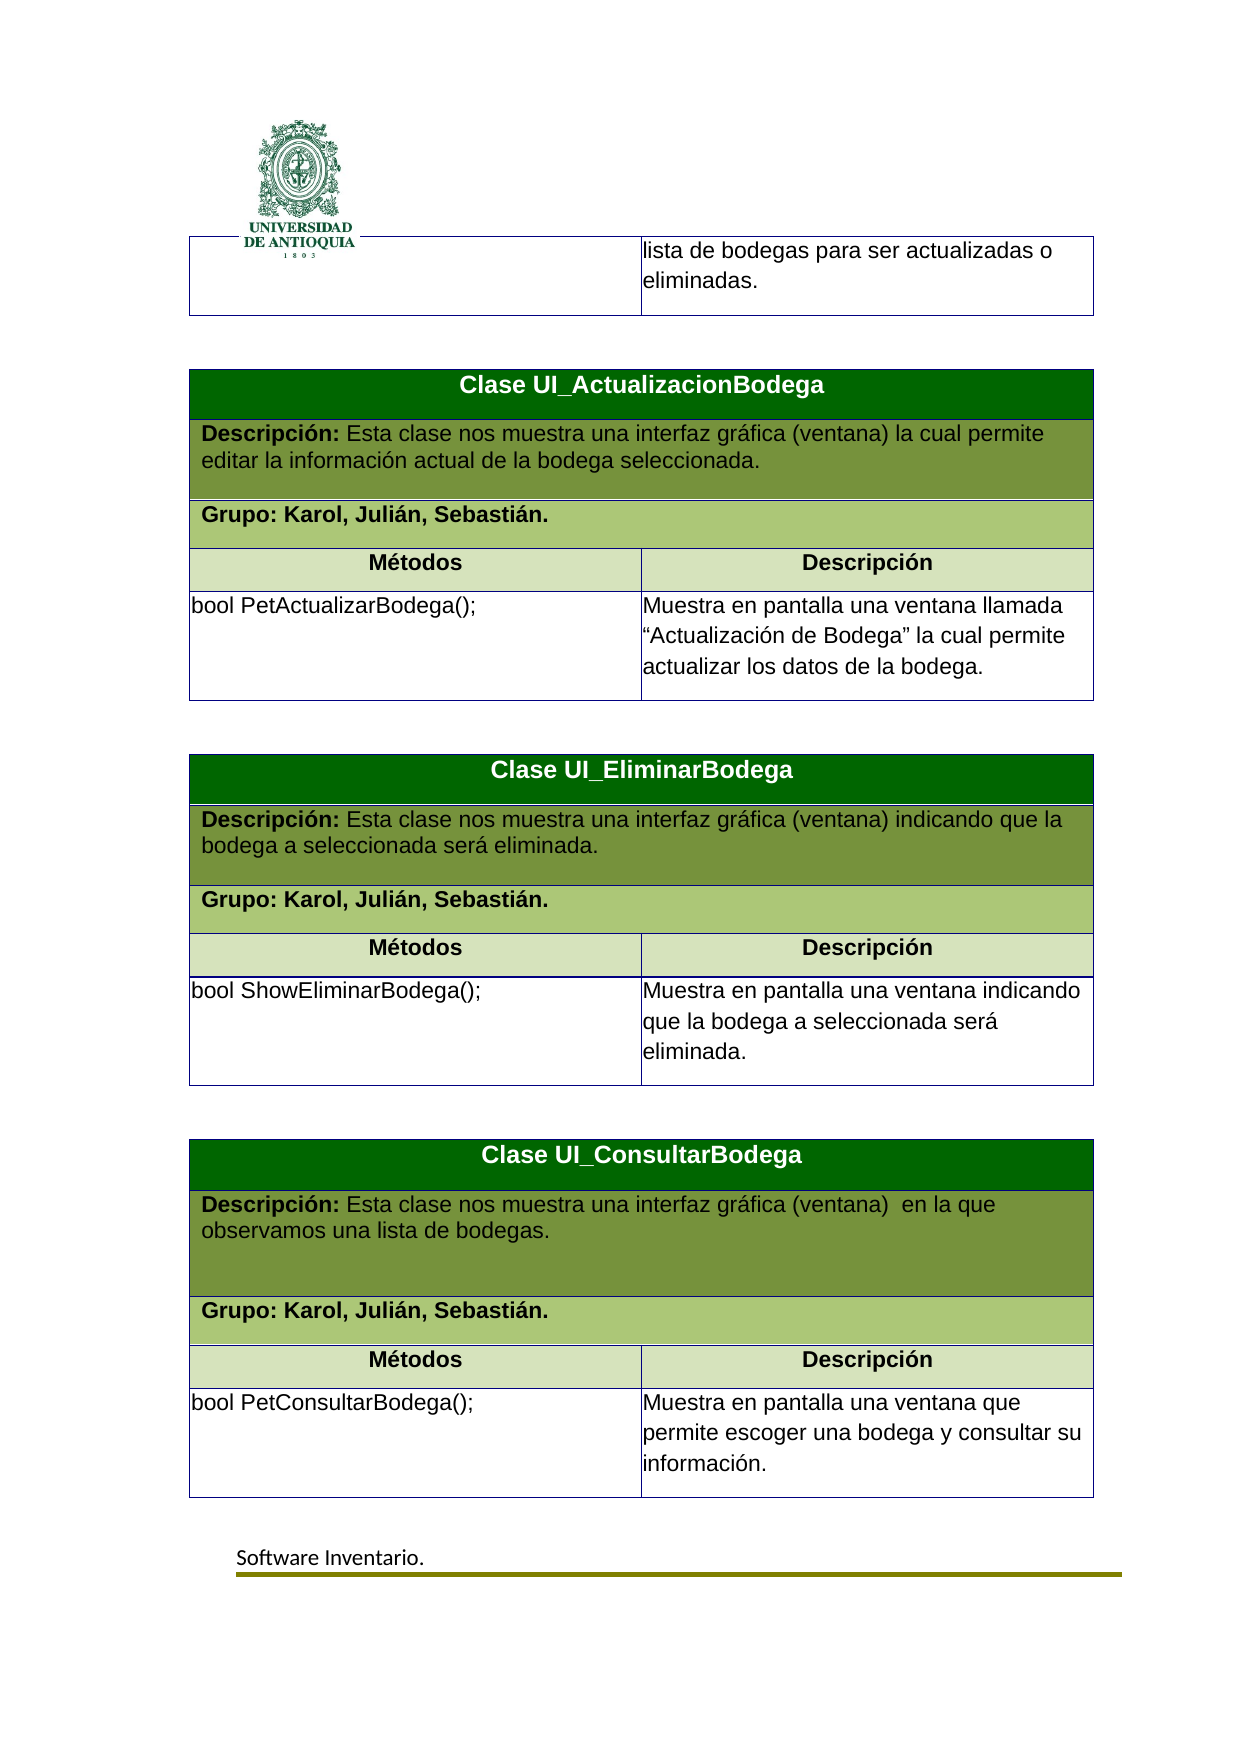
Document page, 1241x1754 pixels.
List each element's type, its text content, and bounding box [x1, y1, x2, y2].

table_cell Grupo: Karol, Julián, Sebastián. [190, 886, 1093, 933]
table_cell Descripción: Esta clase nos muestra una interfaz gráfica (ventana) en la que observamos una lista de bodegas. [190, 1191, 1093, 1296]
table_cell Descripción [642, 934, 1093, 976]
table_cell bool PetConsultarBodega(); [190, 1389, 641, 1497]
table_cell bool ShowEliminarBodega(); [190, 978, 641, 1085]
table_cell Métodos [190, 1346, 641, 1388]
table_header Clase UI_ConsultarBodega [190, 1140, 1093, 1190]
table_cell Métodos [190, 549, 641, 591]
table_cell Descripción: Esta clase nos muestra una interfaz gráfica (ventana) la cual permite editar la información actual de la bodega seleccionada. [190, 420, 1093, 499]
table_cell bool PetActualizarBodega(); [190, 592, 641, 700]
table_cell Grupo: Karol, Julián, Sebastián. [190, 1297, 1093, 1344]
table_cell [190, 237, 641, 315]
table_header Clase UI_EliminarBodega [190, 755, 1093, 804]
table_header Clase UI_ActualizacionBodega [190, 370, 1093, 419]
table_cell Descripción: Esta clase nos muestra una interfaz gráfica (ventana) indicando que la bodega a seleccionada será eliminada. [190, 806, 1093, 885]
table_cell Muestra en pantalla una ventana que permite escoger una bodega y consultar su información. [642, 1389, 1093, 1497]
table_cell Métodos [190, 934, 641, 976]
table_cell Grupo: Karol, Julián, Sebastián. [190, 501, 1093, 548]
table_cell lista de bodegas para ser actualizadas o eliminadas. [642, 237, 1093, 315]
table_cell Muestra en pantalla una ventana llamada “Actualización de Bodega” la cual permite actualizar los datos de la bodega. [642, 592, 1093, 700]
table_cell Descripción [642, 1346, 1093, 1388]
table_cell Descripción [642, 549, 1093, 591]
picture [240, 117, 359, 258]
table_cell Muestra en pantalla una ventana indicando que la bodega a seleccionada será eliminada. [642, 978, 1093, 1085]
